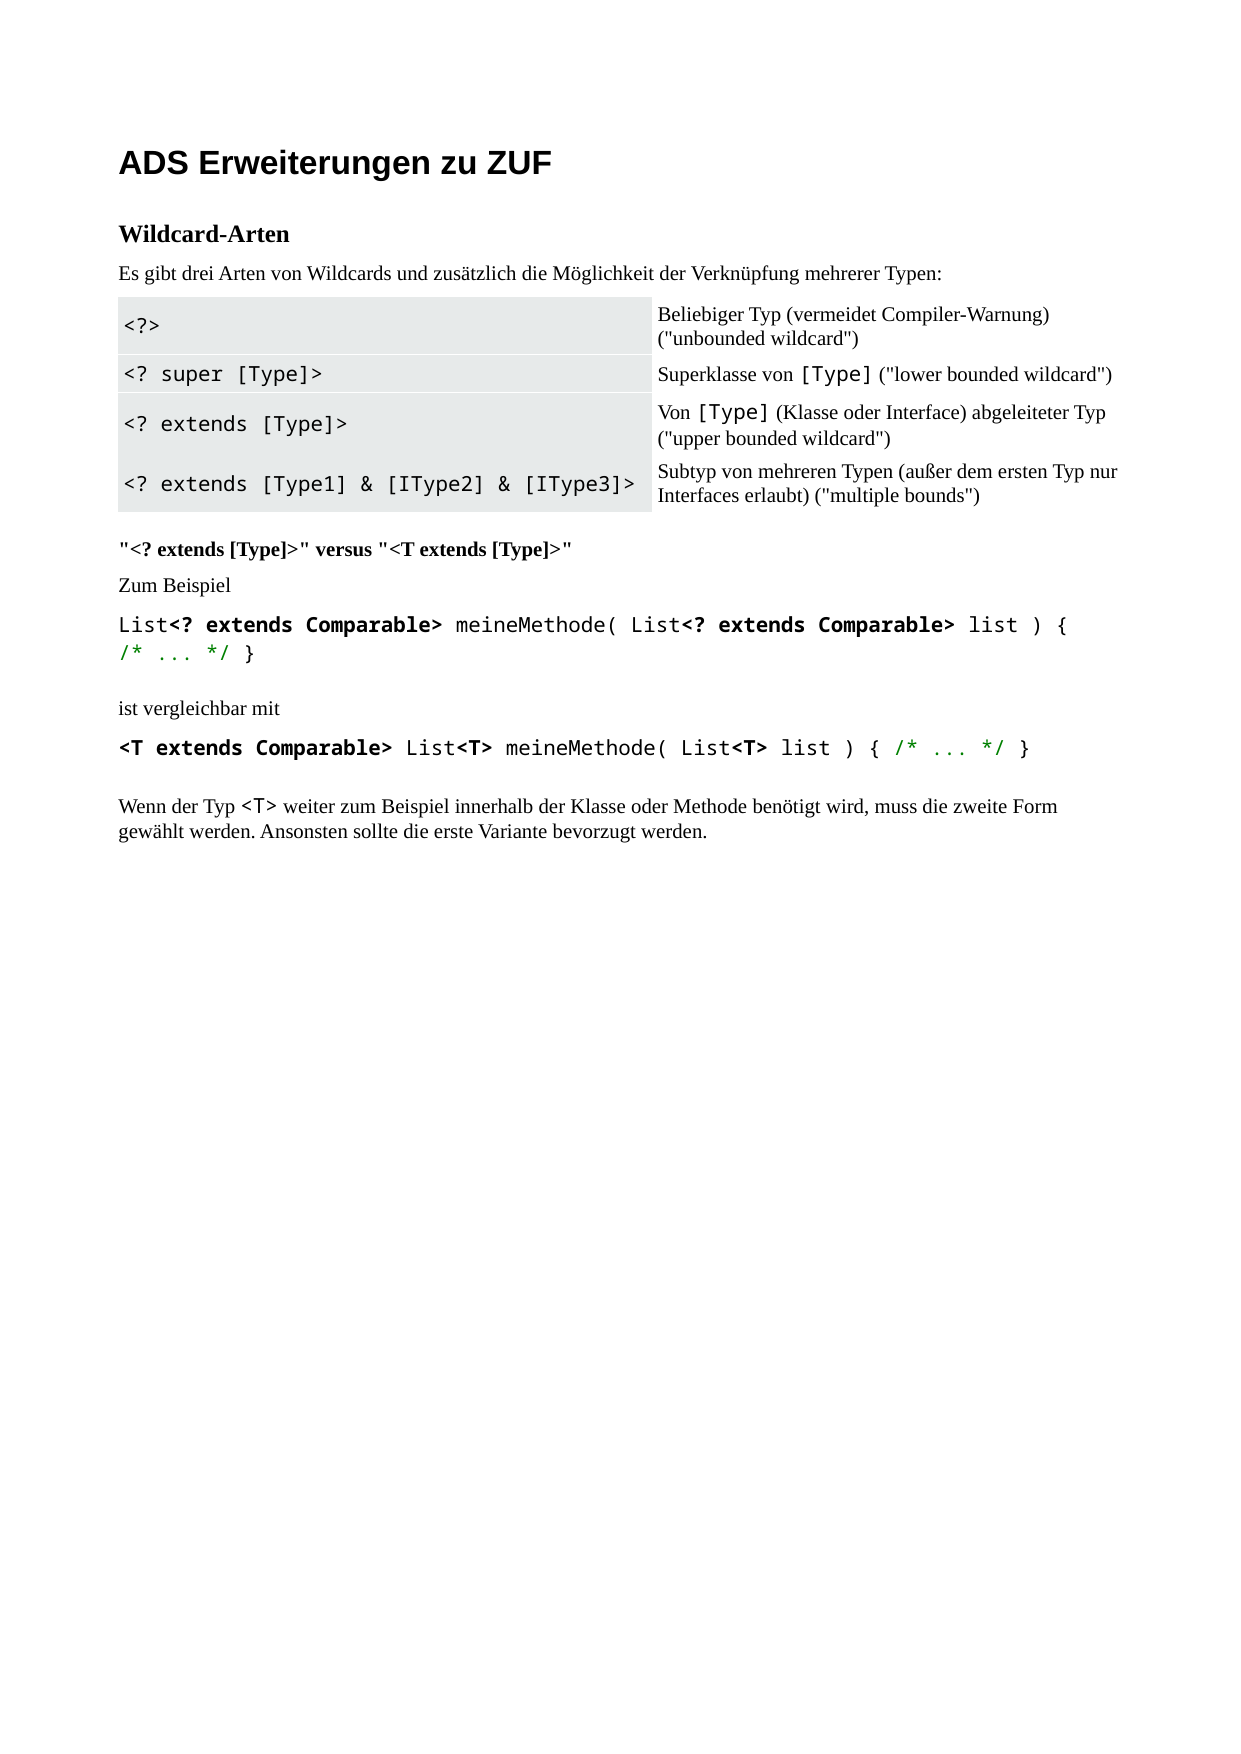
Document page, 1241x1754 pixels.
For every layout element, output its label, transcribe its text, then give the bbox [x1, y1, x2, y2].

subtitle ADS Erweiterungen zu ZUF [118, 143, 1122, 182]
text ist vergleichbar mit [118, 696, 1122, 720]
table_header <?> [118, 297, 652, 354]
text Zum Beispiel [118, 573, 1122, 597]
table_cell <? super [Type]> [118, 355, 652, 392]
table_cell Subtyp von mehreren Typen (außer dem ersten Typ nur Interfaces erlaubt) ("multiple bounds") [653, 454, 1157, 512]
subtitle "<? extends [Type]>" versus "<T extends [Type]>" [118, 537, 1122, 561]
table_cell Von [Type] (Klasse oder Interface) abgeleiteter Typ ("upper bounded wildcard") [653, 393, 1157, 454]
table_cell Superklasse von [Type] ("lower bounded wildcard") [653, 355, 1157, 392]
table_header Beliebiger Typ (vermeidet Compiler-Warnung) ("unbounded wildcard") [653, 297, 1157, 354]
text Wenn der Typ <T> weiter zum Beispiel innerhalb der Klasse oder Methode benötigt wird, muss die zweite Form gewählt werden. Ansonsten sollte die erste Variante bevorzugt werden. [118, 791, 1122, 843]
text List<? extends Comparable> meineMethode( List<? extends Comparable> list ) { /* ... */ } [118, 610, 1122, 667]
text <T extends Comparable> List<T> meineMethode( List<T> list ) { /* ... */ } [118, 733, 1122, 761]
table_cell <? extends [Type1] & [IType2] & [IType3]> [118, 454, 652, 512]
text Es gibt drei Arten von Wildcards und zusätzlich die Möglichkeit der Verknüpfung mehrerer Typen: [118, 261, 1122, 284]
subtitle Wildcard-Arten [118, 219, 1122, 248]
table_cell <? extends [Type]> [118, 393, 652, 454]
